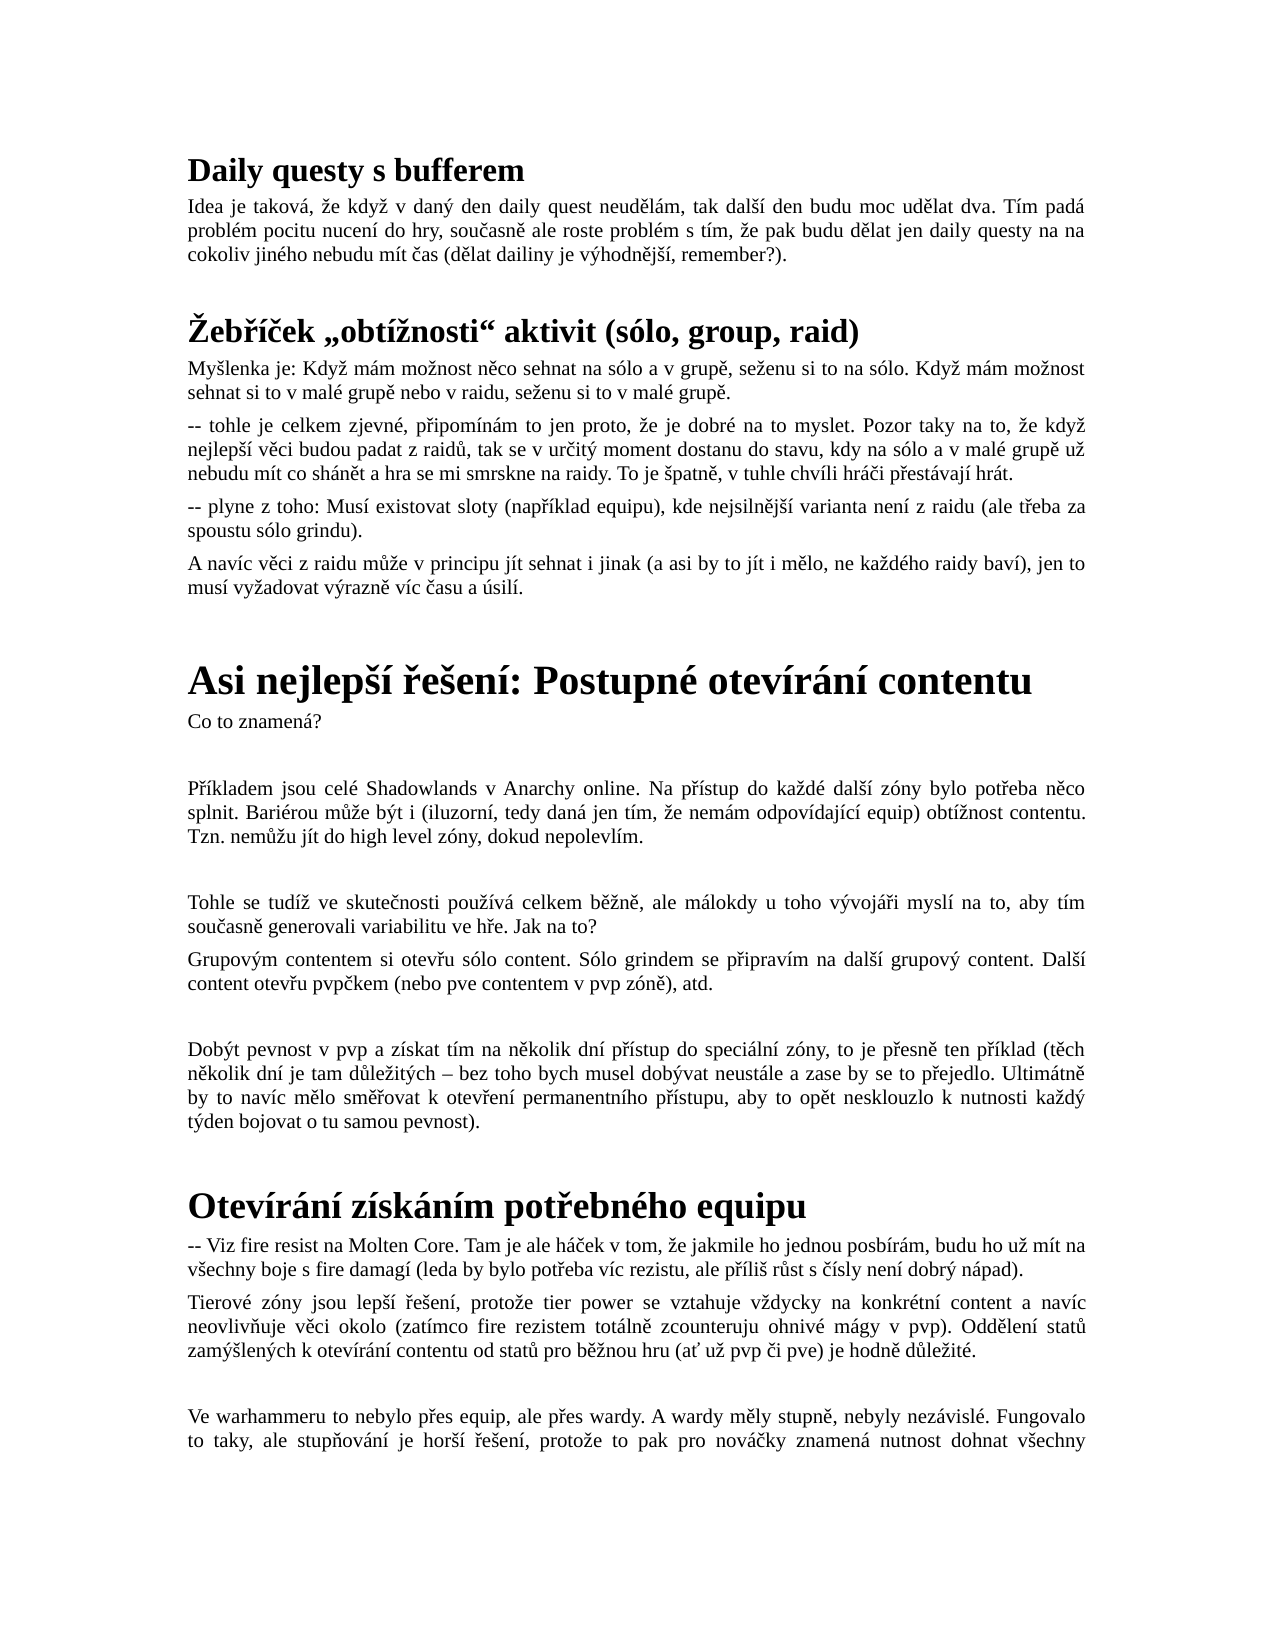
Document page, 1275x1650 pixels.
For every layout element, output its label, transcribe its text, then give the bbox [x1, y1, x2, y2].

text Myšlenka je: Když mám možnost něco sehnat na sólo a v grupě, seženu si to na sólo. Když mám možnost sehnat si to v malé grupě nebo v raidu, seženu si to v malé grupě. [187, 356, 1087, 404]
text Ve warhammeru to nebylo přes equip, ale přes wardy. A wardy měly stupně, nebyly nezávislé. Fungovalo to taky, ale stupňování je horší řešení, protože to pak pro nováčky znamená nutnost dohnat všechny [187, 1404, 1087, 1452]
text A navíc věci z raidu může v principu jít sehnat i jinak (a asi by to jít i mělo, ne každého raidy baví), jen to musí vyžadovat výrazně víc času a úsilí. [187, 551, 1087, 599]
text Idea je taková, že když v daný den daily quest neudělám, tak další den budu moc udělat dva. Tím padá problém pocitu nucení do hry, současně ale roste problém s tím, že pak budu dělat jen daily questy na na cokoliv jiného nebudu mít čas (dělat dailiny je výhodnější, remember?). [187, 194, 1087, 266]
subtitle Asi nejlepší řešení: Postupné otevírání contentu [187, 656, 1087, 703]
text Tierové zóny jsou lepší řešení, protože tier power se vztahuje vždycky na konkrétní content a navíc neovlivňuje věci okolo (zatímco fire rezistem totálně zcounteruju ohnivé mágy v pvp). Oddělení statů zamýšlených k otevírání contentu od statů pro běžnou hru (ať už pvp či pve) je hodně důležité. [187, 1290, 1087, 1362]
text Tohle se tudíž ve skutečnosti používá celkem běžně, ale málokdy u toho vývojáři myslí na to, aby tím současně generovali variabilitu ve hře. Jak na to? [187, 890, 1087, 938]
subtitle Žebříček „obtížnosti“ aktivit (sólo, group, raid) [187, 311, 1087, 349]
text Příkladem jsou celé Shadowlands v Anarchy online. Na přístup do každé další zóny bylo potřeba něco splnit. Bariérou může být i (iluzorní, tedy daná jen tím, že nemám odpovídající equip) obtížnost contentu. Tzn. nemůžu jít do high level zóny, dokud nepolevlím. [187, 776, 1087, 848]
text -- plyne z toho: Musí existovat sloty (například equipu), kde nejsilnější varianta není z raidu (ale třeba za spoustu sólo grindu). [187, 494, 1087, 542]
text Dobýt pevnost v pvp a získat tím na několik dní přístup do speciální zóny, to je přesně ten příklad (těch několik dní je tam důležitých – bez toho bych musel dobývat neustále a zase by se to přejedlo. Ultimátně by to navíc mělo směřovat k otevření permanentního přístupu, aby to opět nesklouzlo k nutnosti každý týden bojovat o tu samou pevnost). [187, 1037, 1087, 1133]
text Co to znamená? [187, 709, 1087, 733]
text -- Viz fire resist na Molten Core. Tam je ale háček v tom, že jakmile ho jednou posbírám, budu ho už mít na všechny boje s fire damagí (leda by bylo potřeba víc rezistu, ale příliš růst s čísly není dobrý nápad). [187, 1233, 1087, 1281]
text -- tohle je celkem zjevné, připomínám to jen proto, že je dobré na to myslet. Pozor taky na to, že když nejlepší věci budou padat z raidů, tak se v určitý moment dostanu do stavu, kdy na sólo a v malé grupě už nebudu mít co shánět a hra se mi smrskne na raidy. To je špatně, v tuhle chvíli hráči přestávají hrát. [187, 413, 1087, 485]
subtitle Daily questy s bufferem [187, 150, 1087, 188]
subtitle Otevírání získáním potřebného equipu [187, 1184, 1087, 1227]
text Grupovým contentem si otevřu sólo content. Sólo grindem se připravím na další grupový content. Další content otevřu pvpčkem (nebo pve contentem v pvp zóně), atd. [187, 947, 1087, 995]
